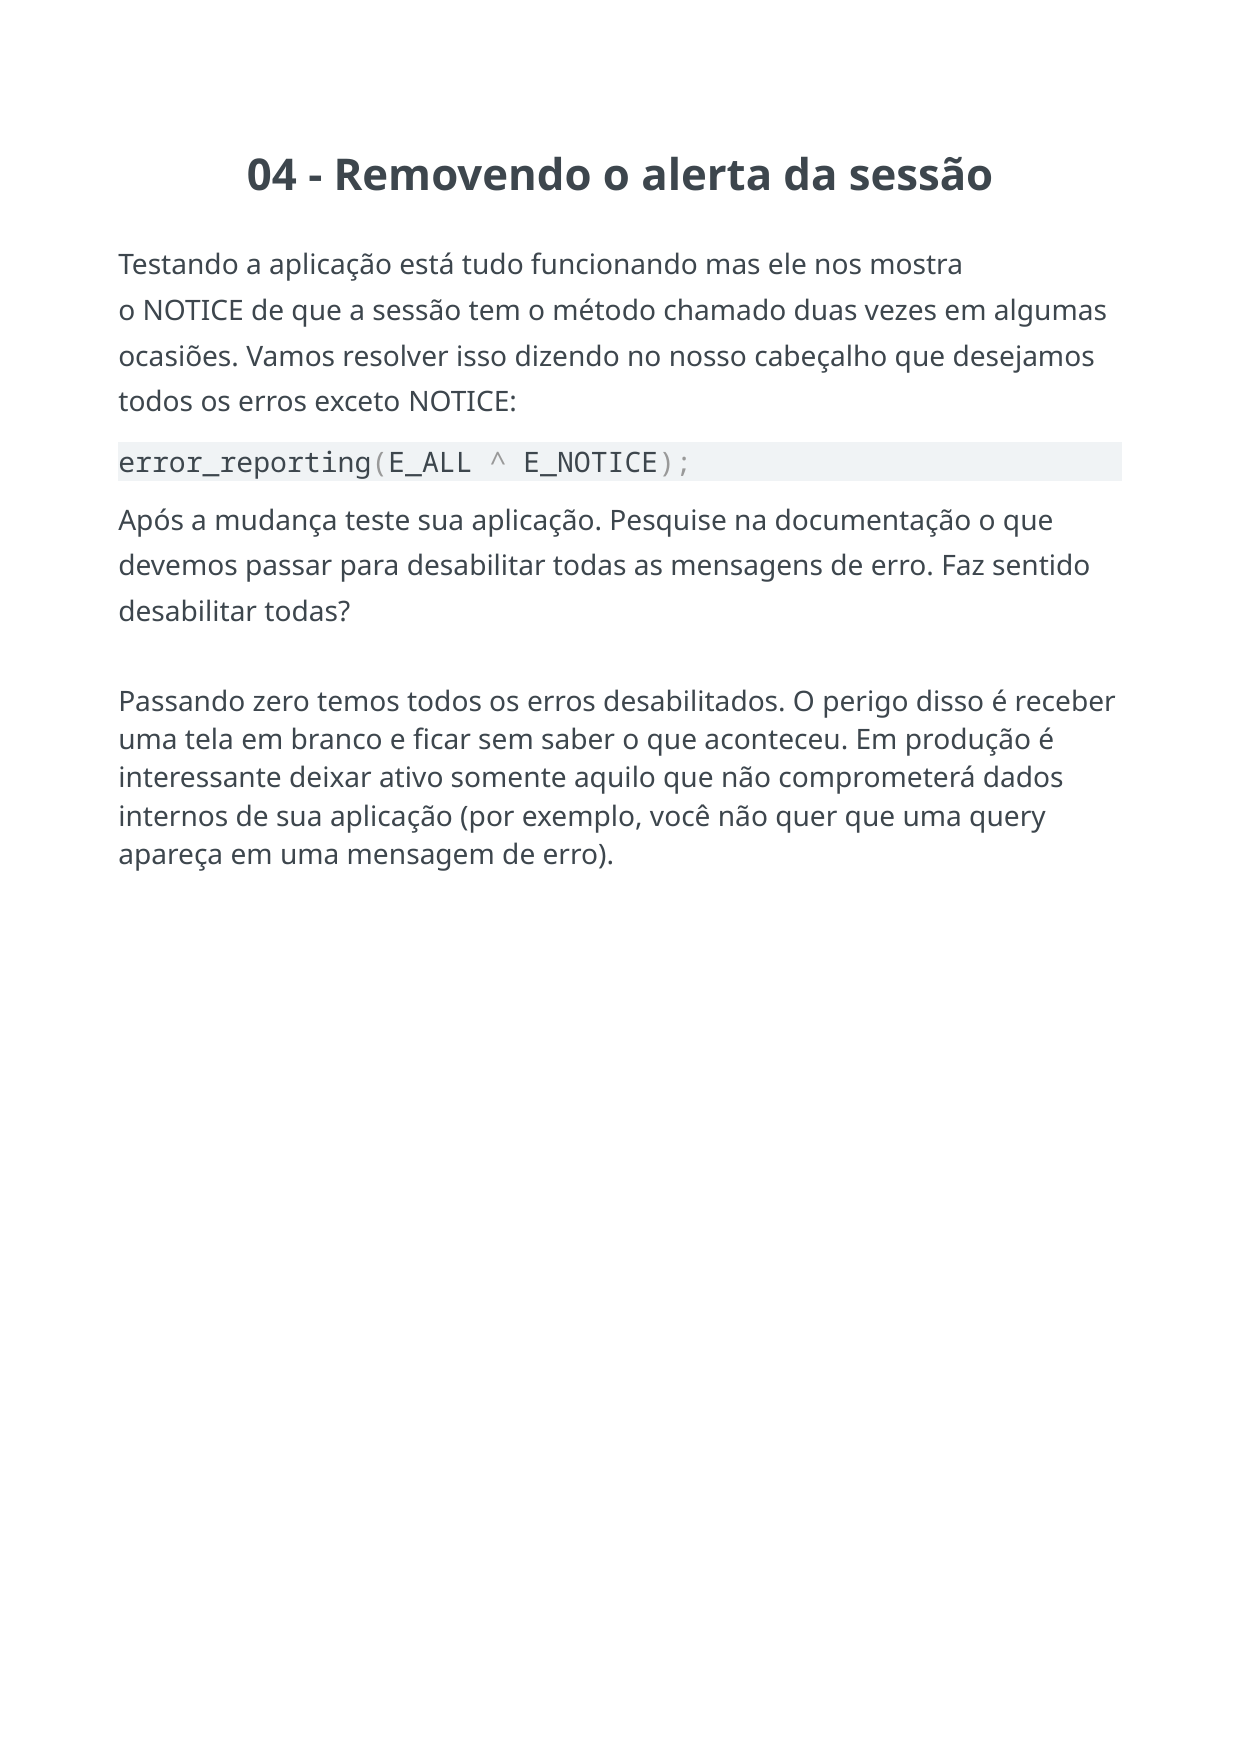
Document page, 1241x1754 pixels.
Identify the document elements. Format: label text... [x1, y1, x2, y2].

text Testando a aplicação está tudo funcionando mas ele nos mostra o NOTICE de que a sessão tem o método chamado duas vezes em algumas ocasiões. Vamos resolver isso dizendo no nosso cabeçalho que desejamos todos os erros exceto NOTICE: [118, 244, 1122, 420]
subtitle 04 - Removendo o alerta da sessão [118, 143, 1122, 203]
text Passando zero temos todos os erros desabilitados. O perigo disso é receber uma tela em branco e ficar sem saber o que aconteceu. Em produção é interessante deixar ativo somente aquilo que não comprometerá dados internos de sua aplicação (por exemplo, você não quer que uma query apareça em uma mensagem de erro). [118, 681, 1122, 873]
text error_reporting(E_ALL ^ E_NOTICE); [118, 442, 1122, 481]
text Após a mudança teste sua aplicação. Pesquise na documentação o que devemos passar para desabilitar todas as mensagens de erro. Faz sentido desabilitar todas? [118, 500, 1122, 630]
